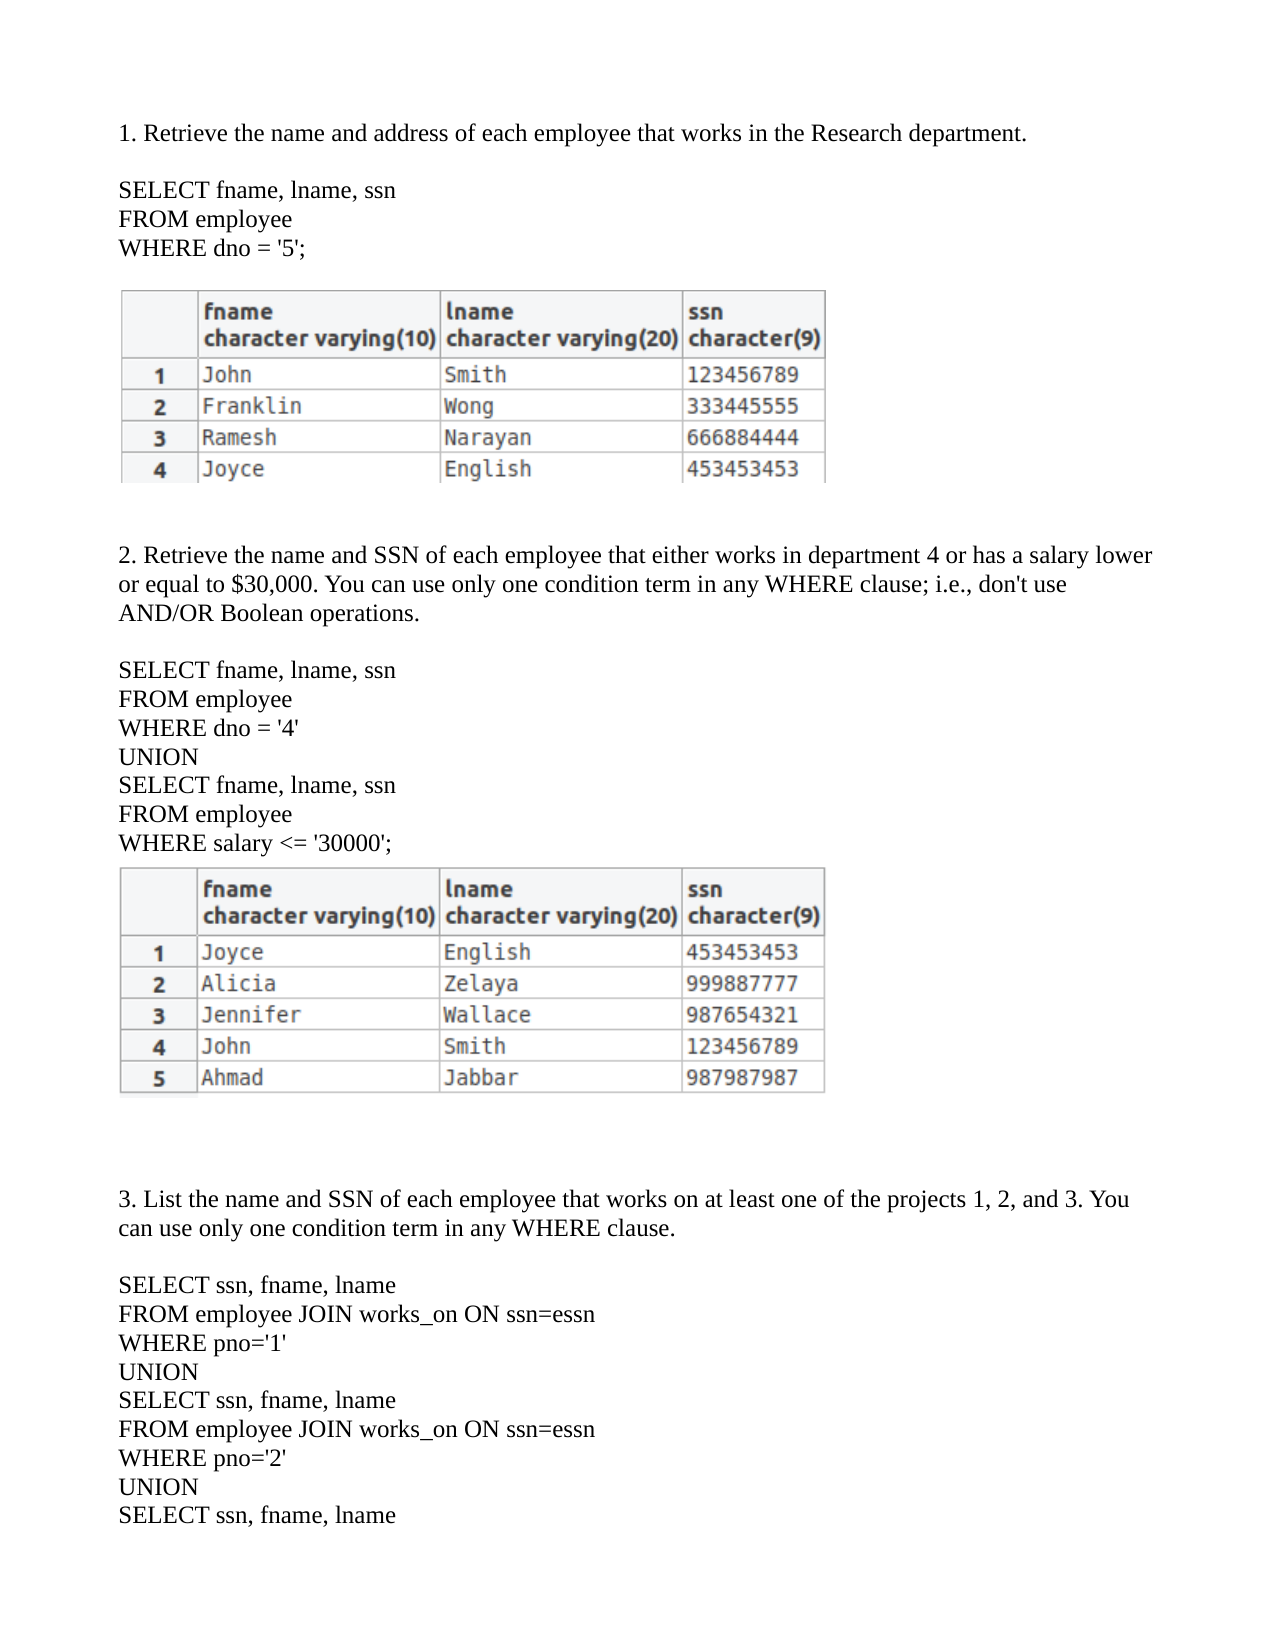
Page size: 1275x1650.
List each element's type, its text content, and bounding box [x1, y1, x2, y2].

text SELECT ssn, fname, lname [118, 1270, 1157, 1299]
text FROM employee [118, 684, 1157, 713]
text WHERE pno='1' [118, 1328, 1157, 1357]
text FROM employee JOIN works_on ON ssn=essn [118, 1299, 1157, 1328]
text WHERE dno = '5'; [118, 233, 1157, 262]
text UNION [118, 742, 1157, 770]
text 2. Retrieve the name and SSN of each employee that either works in department 4 or has a salary lower [118, 540, 1157, 569]
text 1. Retrieve the name and address of each employee that works in the Research department. [118, 118, 1157, 147]
text FROM employee [118, 799, 1157, 828]
text can use only one condition term in any WHERE clause. [118, 1213, 1157, 1242]
text SELECT fname, lname, ssn [118, 655, 1157, 684]
text UNION [118, 1472, 1157, 1500]
text WHERE dno = '4' [118, 713, 1157, 742]
text UNION [118, 1357, 1157, 1385]
picture [121, 290, 826, 483]
text SELECT ssn, fname, lname [118, 1385, 1157, 1414]
text SELECT fname, lname, ssn [118, 770, 1157, 799]
text SELECT ssn, fname, lname [118, 1500, 1157, 1529]
text FROM employee [118, 204, 1157, 233]
text WHERE salary <= '30000'; [118, 828, 1157, 857]
text 3. List the name and SSN of each employee that works on at least one of the projects 1, 2, and 3. You [118, 1184, 1157, 1213]
text FROM employee JOIN works_on ON ssn=essn [118, 1414, 1157, 1443]
text WHERE pno='2' [118, 1443, 1157, 1472]
text SELECT fname, lname, ssn [118, 176, 1157, 204]
text or equal to $30,000. You can use only one condition term in any WHERE clause; i.e., don't use AND/OR Boolean operations. [118, 569, 1157, 627]
picture [117, 866, 827, 1098]
